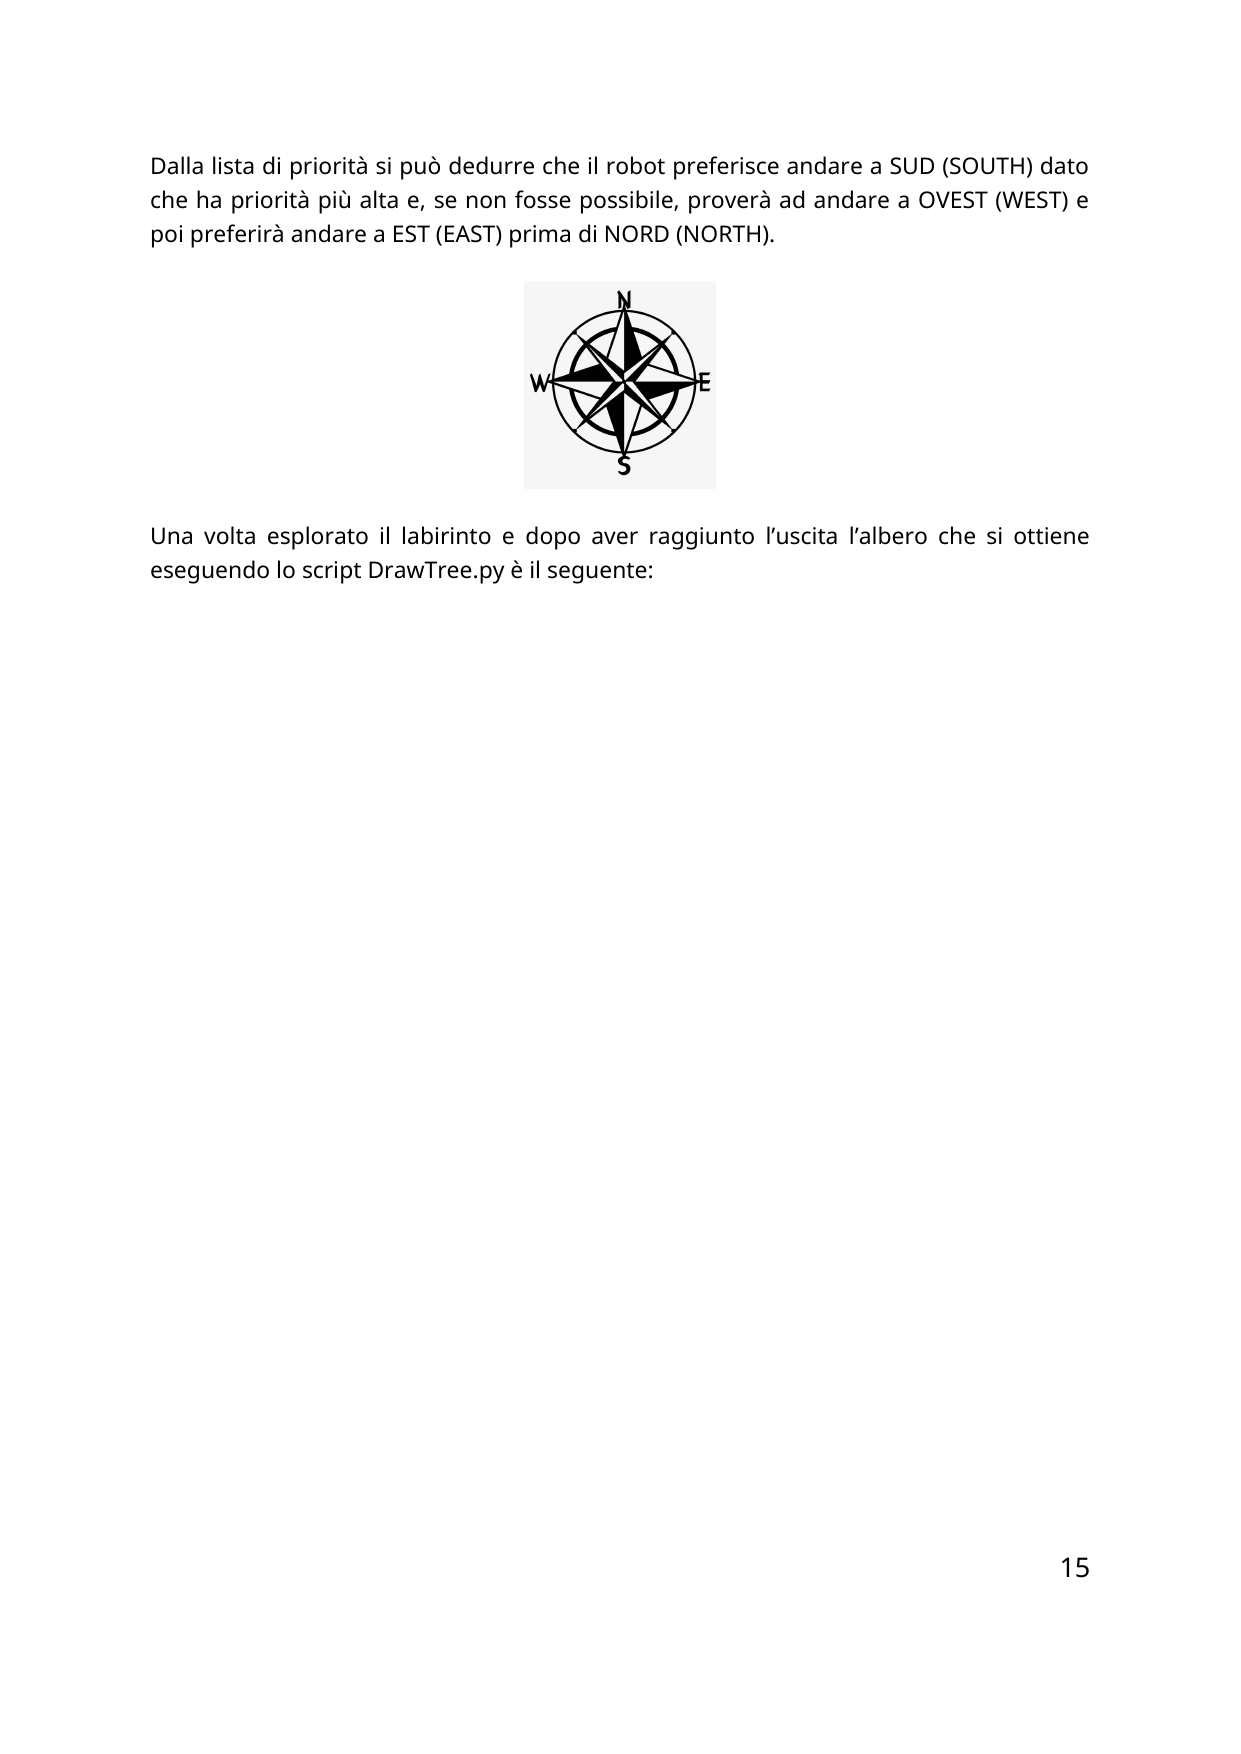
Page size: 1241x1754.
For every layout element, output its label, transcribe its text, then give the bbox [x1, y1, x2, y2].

text Dalla lista di priorità si può dedurre che il robot preferisce andare a SUD (SOUTH) dato che ha priorità più alta e, se non fosse possibile, proverà ad andare a OVEST (WEST) e poi preferirà andare a EST (EAST) prima di NORD (NORTH). [150, 150, 1090, 249]
picture [523, 281, 717, 489]
text Una volta esplorato il labirinto e dopo aver raggiunto l’uscita l’albero che si ottiene eseguendo lo script DrawTree.py è il seguente: [150, 520, 1090, 585]
